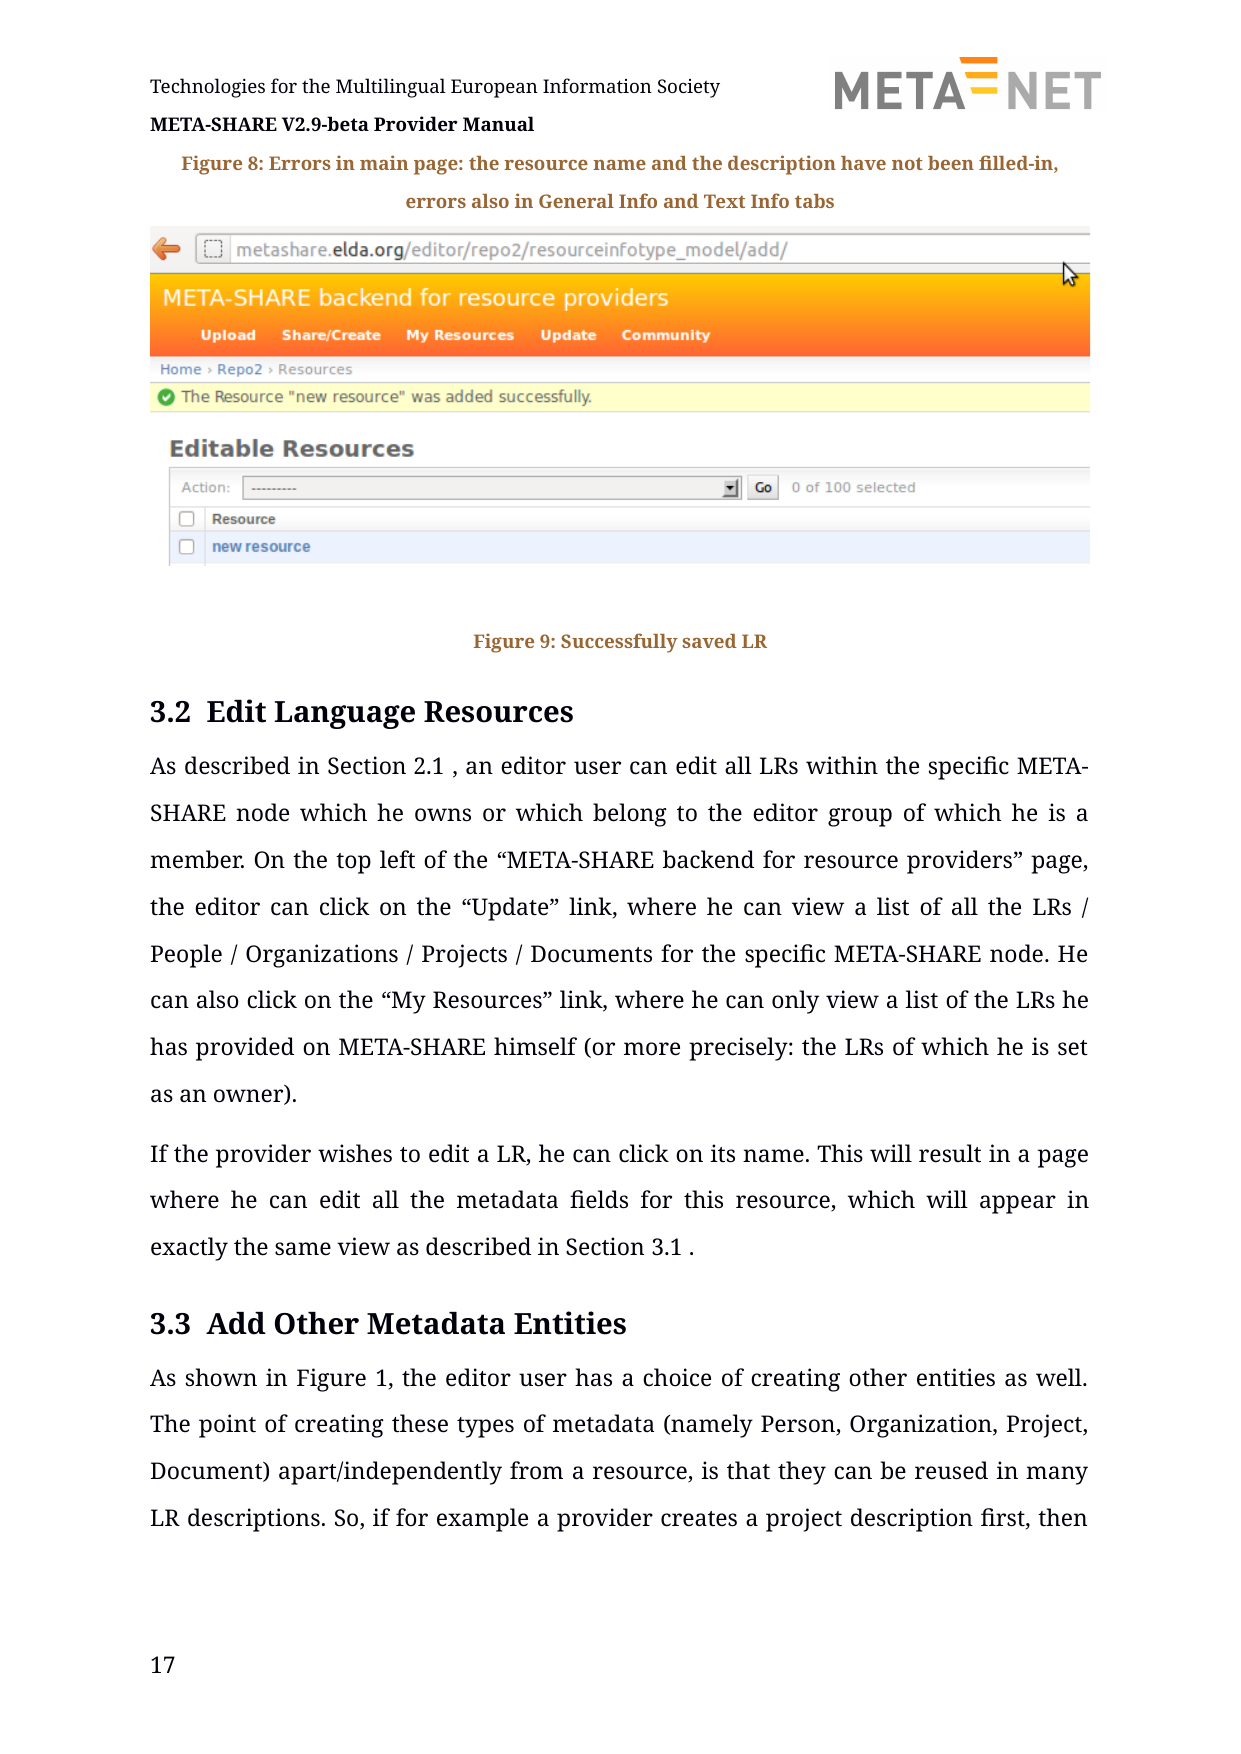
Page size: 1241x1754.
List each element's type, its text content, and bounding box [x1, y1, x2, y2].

picture [830, 56, 1106, 111]
text If the provider wishes to edit a LR, he can click on its name. This will result in a page where he can edit all the metadata fields for this resource, which will appear in exactly the same view as described in Section 3.1 . [150, 1138, 1090, 1263]
picture [150, 226, 1091, 566]
subtitle Add Other Metadata Entities [150, 1303, 1090, 1343]
text Figure 8: Errors in main page: the resource name and the description have not been filled-in, errors also in General Info and Text Info tabs [150, 150, 1090, 214]
subtitle Edit Language Resources [150, 692, 1090, 731]
text As described in Section 2.1 , an editor user can edit all LRs within the specific META-SHARE node which he owns or which belong to the editor group of which he is a member. On the top left of the “META-SHARE backend for resource providers” page, the editor can click on the “Update” link, where he can view a list of all the LRs / People / Organizations / Projects / Documents for the specific META-SHARE node. He can also click on the “My Resources” link, where he can only view a list of the LRs he has provided on META-SHARE himself (or more precisely: the LRs of which he is set as an owner). [150, 750, 1090, 1109]
text Figure 9: Successfully saved LR [150, 628, 1090, 654]
text As shown in Figure 1, the editor user has a choice of creating other entities as well. The point of creating these types of metadata (namely Person, Organization, Project, Document) apart/independently from a resource, is that they can be reused in many LR descriptions. So, if for example a provider creates a project description first, then [150, 1362, 1090, 1533]
